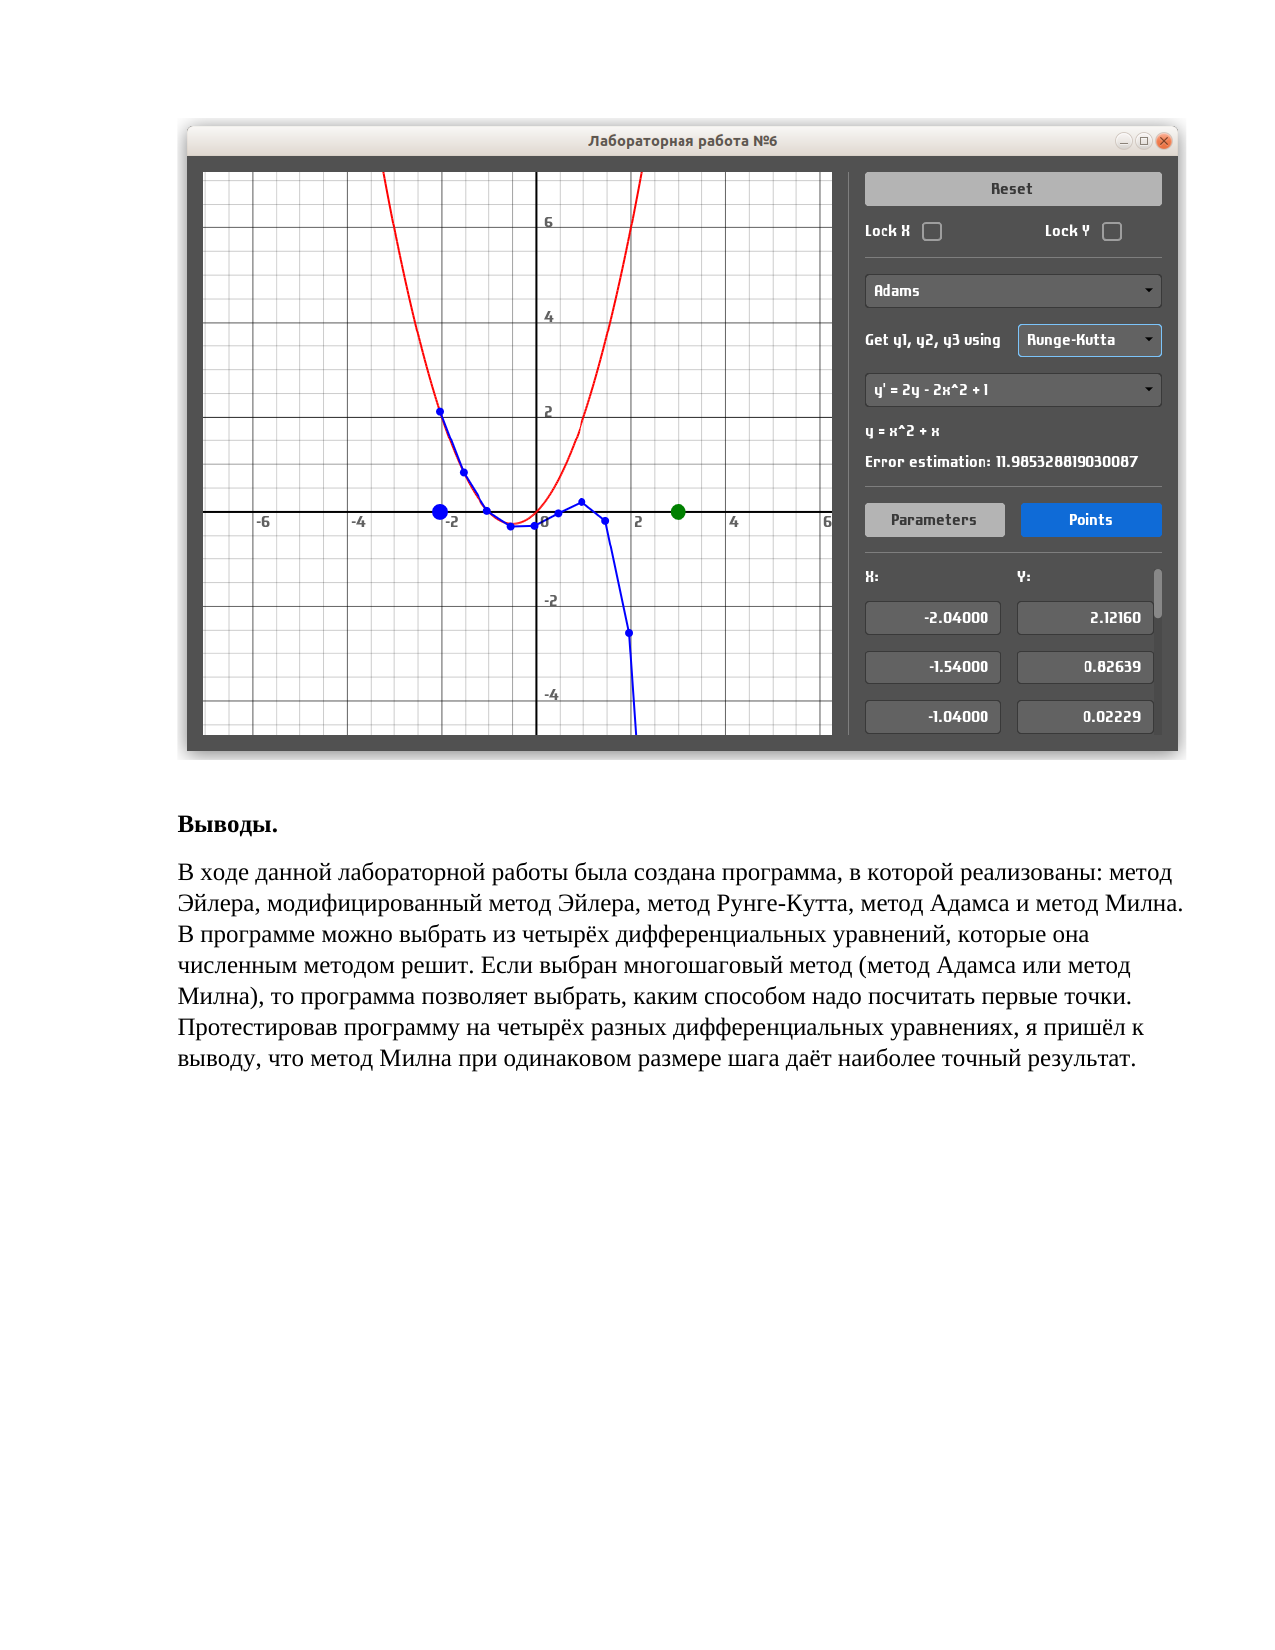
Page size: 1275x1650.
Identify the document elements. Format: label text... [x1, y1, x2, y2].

picture [177, 118, 1187, 760]
text В ходе данной лабораторной работы была создана программа, в которой реализованы: метод Эйлера, модифицированный метод Эйлера, метод Рунге-Кутта, метод Адамса и метод Милна. В программе можно выбрать из четырёх дифференциальных уравнений, которые она численным методом решит. Если выбран многошаговый метод (метод Адамса или метод Милна), то программа позволяет выбрать, каким способом надо посчитать первые точки. Протестировав программу на четырёх разных дифференциальных уравнениях, я пришёл к выводу, что метод Милна при одинаковом размере шага даёт наиболее точный результат. [177, 857, 1186, 1072]
text Выводы. [177, 809, 1186, 838]
